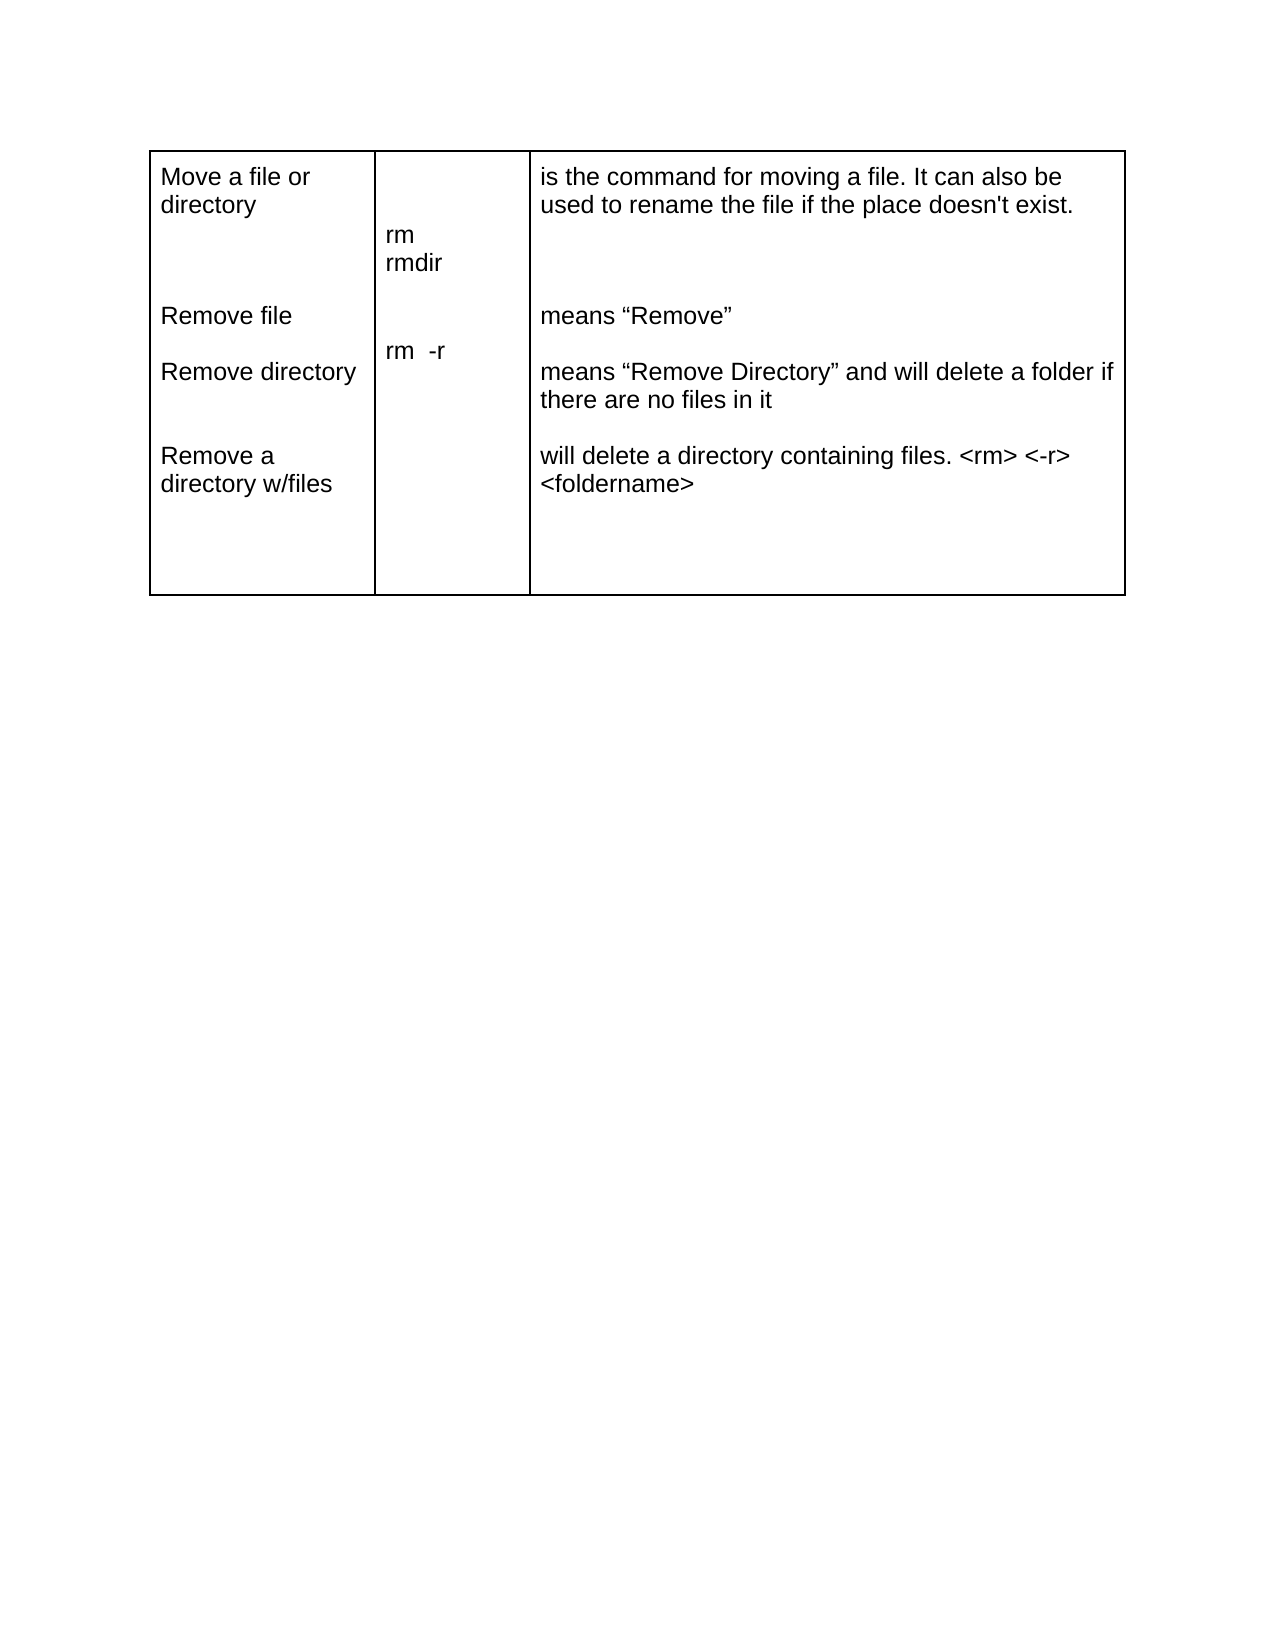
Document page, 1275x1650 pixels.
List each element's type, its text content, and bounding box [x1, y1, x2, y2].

table_cell Move a file or directory Remove file Remove directory Remove a directory w/files [151, 152, 374, 594]
table_cell rm rmdir rm -r [376, 152, 529, 594]
table_cell is the command for moving a file. It can also be used to rename the file if the place doesn't exist. means “Remove” means “Remove Directory” and will delete a folder if there are no files in it will delete a directory containing files. <rm> <-r> <foldername> [531, 152, 1124, 594]
